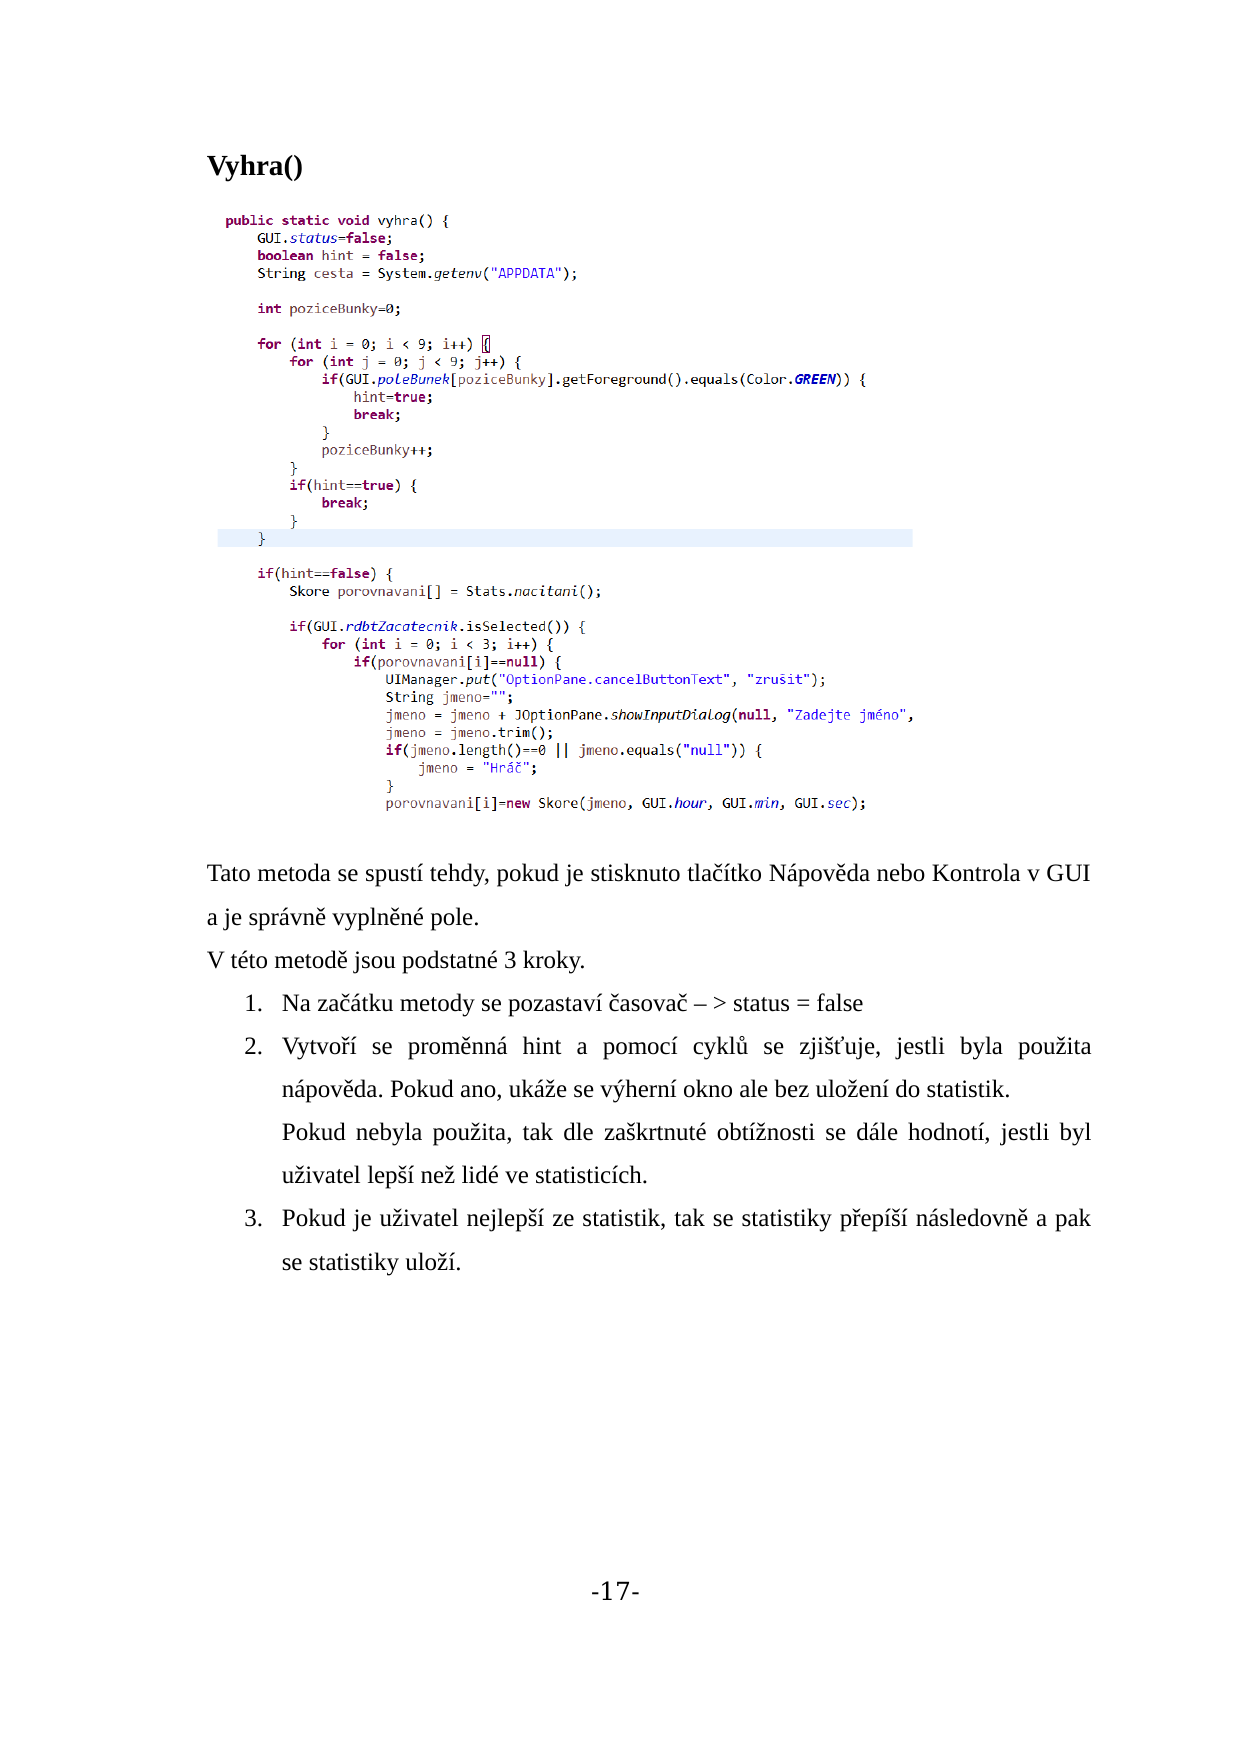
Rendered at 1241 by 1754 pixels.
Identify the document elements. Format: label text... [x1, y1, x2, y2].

picture [217, 211, 913, 821]
subtitle Vyhra() [207, 148, 1093, 181]
list Vytvoří se proměnná hint a pomocí cyklů se zjišťuje, jestli byla použita nápověda. Pokud ano, ukáže se výherní okno ale bez uložení do statistik. [244, 1031, 1093, 1103]
text Tato metoda se spustí tehdy, pokud je stisknuto tlačítko Nápověda nebo Kontrola v GUI a je správně vyplněné pole. [207, 858, 1093, 930]
list Na začátku metody se pozastaví časovač – > status = false [244, 988, 1093, 1017]
list Pokud je uživatel nejlepší ze statistik, tak se statistiky přepíší následovně a pak se statistiky uloží. [244, 1203, 1093, 1275]
text V této metodě jsou podstatné 3 kroky. [207, 945, 1093, 973]
list Pokud nebyla použita, tak dle zaškrtnuté obtížnosti se dále hodnotí, jestli byl uživatel lepší než lidé ve statisticích. [244, 1117, 1093, 1189]
